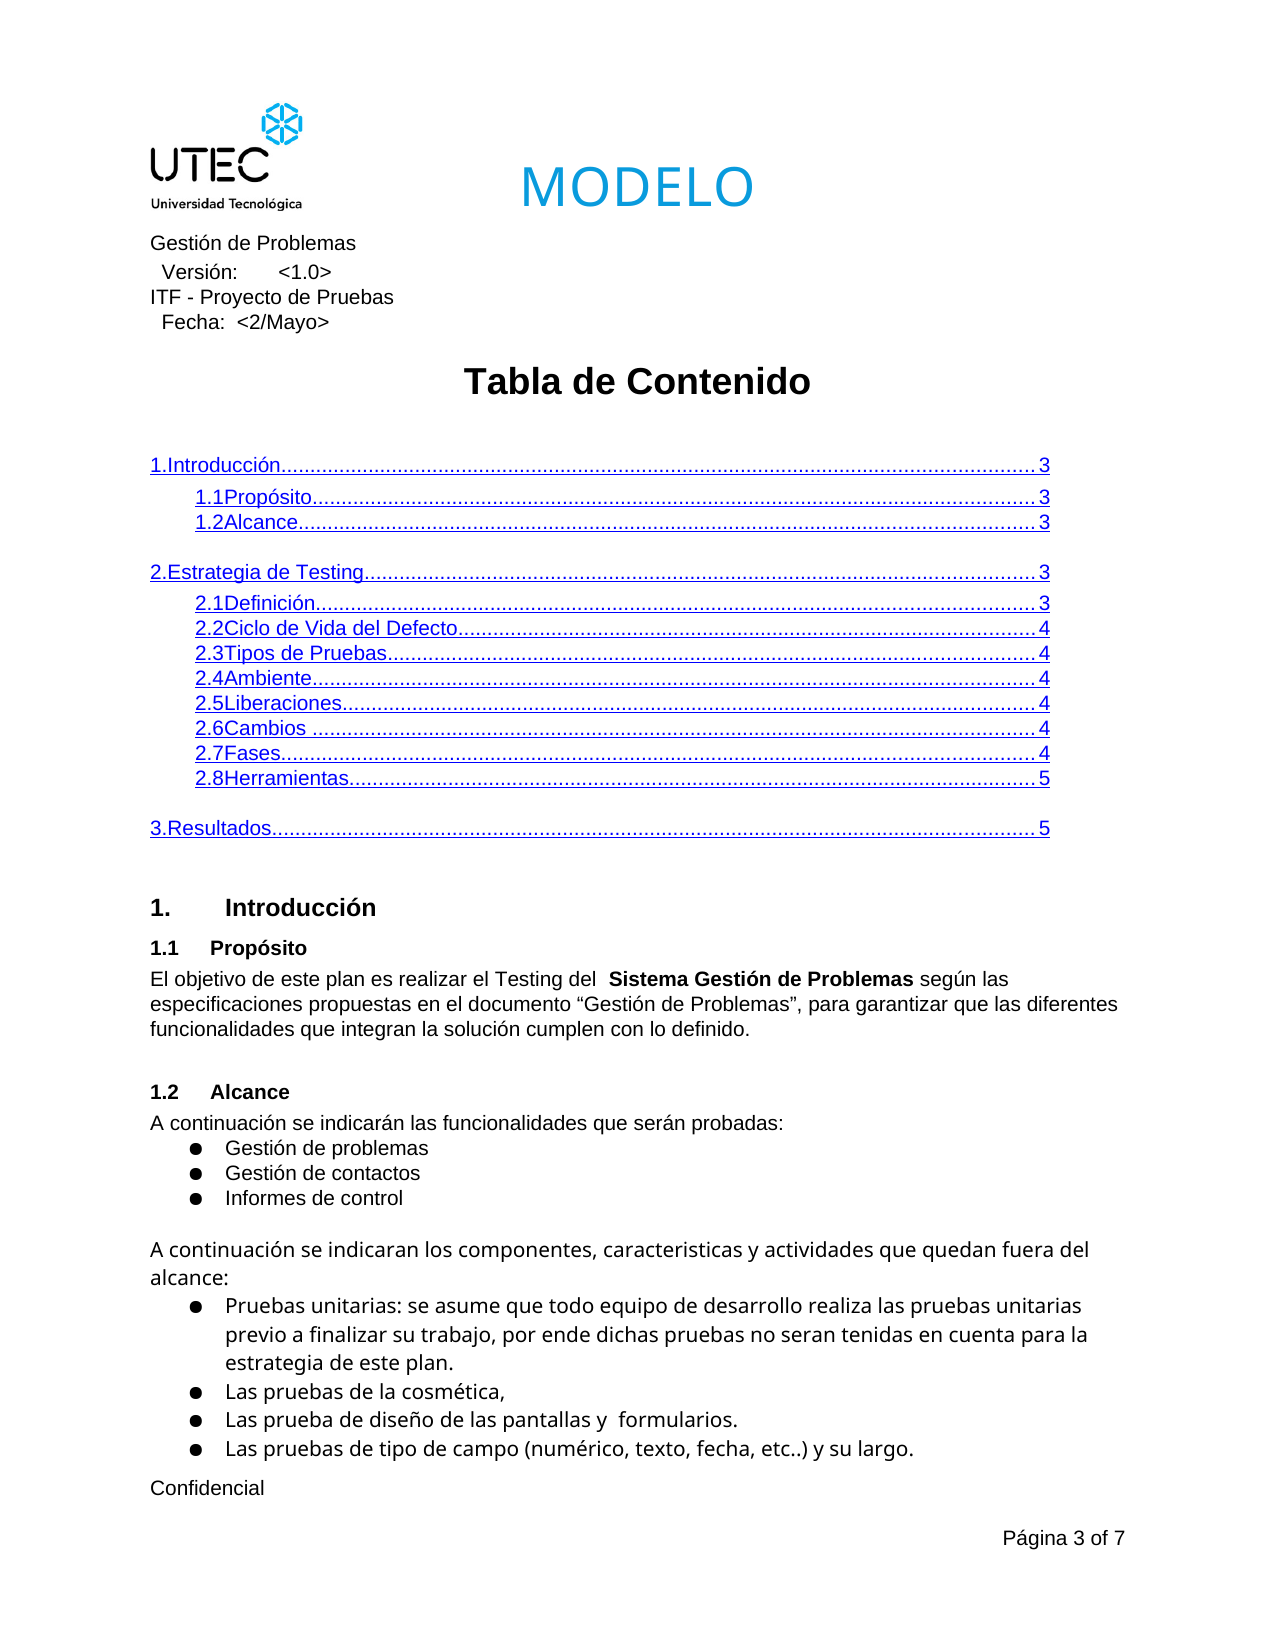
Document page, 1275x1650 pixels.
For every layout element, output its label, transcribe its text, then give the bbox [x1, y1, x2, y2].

text 1.Introducción 3 [150, 452, 1050, 474]
text 2.8Herramientas 5 [195, 765, 1050, 787]
text 1.1Propósito 3 [195, 483, 1050, 506]
text El objetivo de este plan es realizar el Testing del Sistema Gestión de Problemas según las especificaciones propuestas en el documento “Gestión de Problemas”, para garantizar que las diferentes funcionalidades que integran la solución cumplen con lo definido. [150, 966, 1125, 1041]
list Pruebas unitarias: se asume que todo equipo de desarrollo realiza las pruebas unitarias previo a finalizar su trabajo, por ende dichas pruebas no seran tenidas en cuenta para la estrategia de este plan. [187, 1292, 1125, 1377]
list Gestión de contactos [187, 1160, 1125, 1185]
text 2.1Definición 3 [195, 590, 1050, 612]
text A continuación se indicarán las funcionalidades que serán probadas: [150, 1110, 1125, 1135]
picture [150, 101, 305, 212]
text 2.3Tipos de Pruebas 4 [195, 640, 1050, 662]
list Informes de control [187, 1185, 1125, 1210]
text 2.Estrategia de Testing 3 [150, 558, 1050, 581]
title Tabla de Contenido [150, 359, 1125, 402]
list Las prueba de diseño de las pantallas y formularios. [187, 1405, 1125, 1434]
text 2.6Cambios 4 [195, 715, 1050, 737]
text A continuación se indicaran los componentes, caracteristicas y actividades que quedan fuera del alcance: [150, 1235, 1125, 1292]
subtitle Introducción [150, 893, 1125, 922]
subtitle Propósito [150, 935, 1125, 960]
text 3.Resultados 5 [150, 815, 1050, 837]
text 1.2Alcance 3 [195, 508, 1050, 531]
text 2.2Ciclo de Vida del Defecto 4 [195, 615, 1050, 637]
text 2.5Liberaciones 4 [195, 690, 1050, 712]
subtitle Alcance [150, 1078, 1125, 1103]
list Las pruebas de tipo de campo (numérico, texto, fecha, etc..) y su largo. [187, 1434, 1125, 1462]
text 2.4Ambiente 4 [195, 665, 1050, 687]
list Gestión de problemas [187, 1135, 1125, 1160]
text 2.7Fases 4 [195, 740, 1050, 762]
list Las pruebas de la cosmética, [187, 1377, 1125, 1405]
